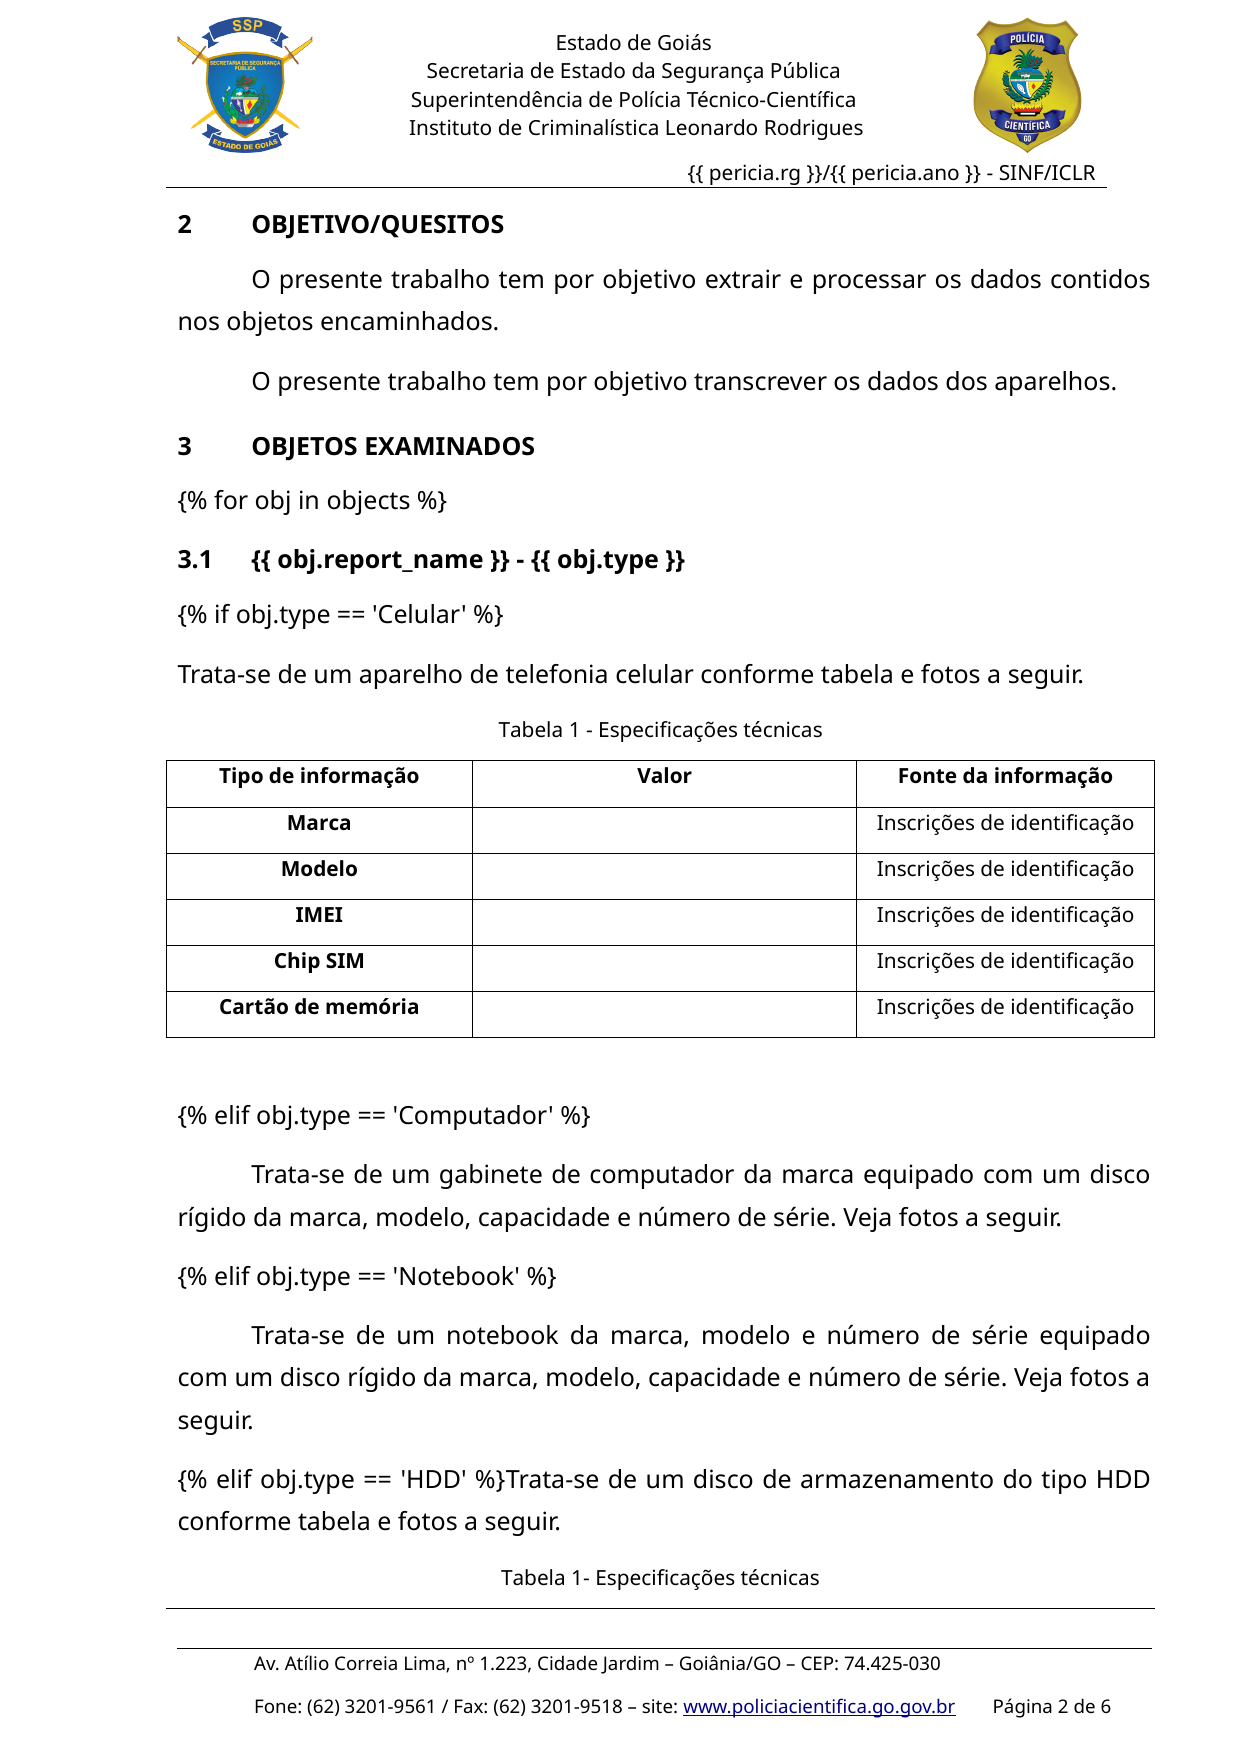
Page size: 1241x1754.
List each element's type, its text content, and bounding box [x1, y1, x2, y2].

table_header Tabela 1 - Especificações técnicas [166, 715, 1155, 760]
table_cell Chip SIM [167, 946, 472, 991]
table_cell [473, 854, 856, 899]
table_cell Inscrições de identificação [857, 854, 1154, 899]
table_cell Inscrições de identificação [857, 946, 1154, 991]
subtitle OBJETOS EXAMINADOS [177, 428, 1152, 462]
picture [177, 17, 313, 153]
table_cell [473, 900, 856, 945]
text Trata-se de um aparelho de telefonia celular conforme tabela e fotos a seguir. [177, 656, 1152, 690]
text O presente trabalho tem por objetivo extrair e processar os dados contidos nos objetos encaminhados. [177, 262, 1152, 338]
table_cell IMEI [167, 900, 472, 945]
table_cell Modelo [167, 854, 472, 899]
table_cell [473, 992, 856, 1037]
subtitle OBJETIVO/QUESITOS [177, 207, 1152, 241]
picture [973, 17, 1082, 153]
table_cell Cartão de memória [167, 992, 472, 1037]
table_cell Inscrições de identificação [857, 808, 1154, 853]
table_cell Marca [167, 808, 472, 853]
text Trata-se de um gabinete de computador da marca equipado com um disco rígido da marca, modelo, capacidade e número de série. Veja fotos a seguir. [177, 1157, 1152, 1233]
table_header Tabela 1- Especificações técnicas [166, 1563, 1155, 1608]
text {% for obj in objects %} [177, 483, 1152, 517]
text {% elif obj.type == 'Notebook' %} [177, 1258, 1152, 1292]
table_cell [473, 808, 856, 853]
table_cell Fonte da informação [857, 761, 1154, 807]
table_cell Tipo de informação [167, 761, 472, 807]
text {% elif obj.type == 'HDD' %}Trata-se de um disco de armazenamento do tipo HDD conforme tabela e fotos a seguir. [177, 1461, 1152, 1538]
subtitle {{ obj.report_name }} - {{ obj.type }} [177, 542, 1152, 576]
text Trata-se de um notebook da marca, modelo e número de série equipado com um disco rígido da marca, modelo, capacidade e número de série. Veja fotos a seguir. [177, 1317, 1152, 1436]
table_cell Valor [473, 761, 856, 807]
table_cell Inscrições de identificação [857, 992, 1154, 1037]
table_cell [473, 946, 856, 991]
text {% elif obj.type == 'Computador' %} [177, 1097, 1152, 1132]
text {% if obj.type == 'Celular' %} [177, 597, 1152, 631]
text O presente trabalho tem por objetivo transcrever os dados dos aparelhos. [177, 363, 1152, 397]
table_cell Inscrições de identificação [857, 900, 1154, 945]
